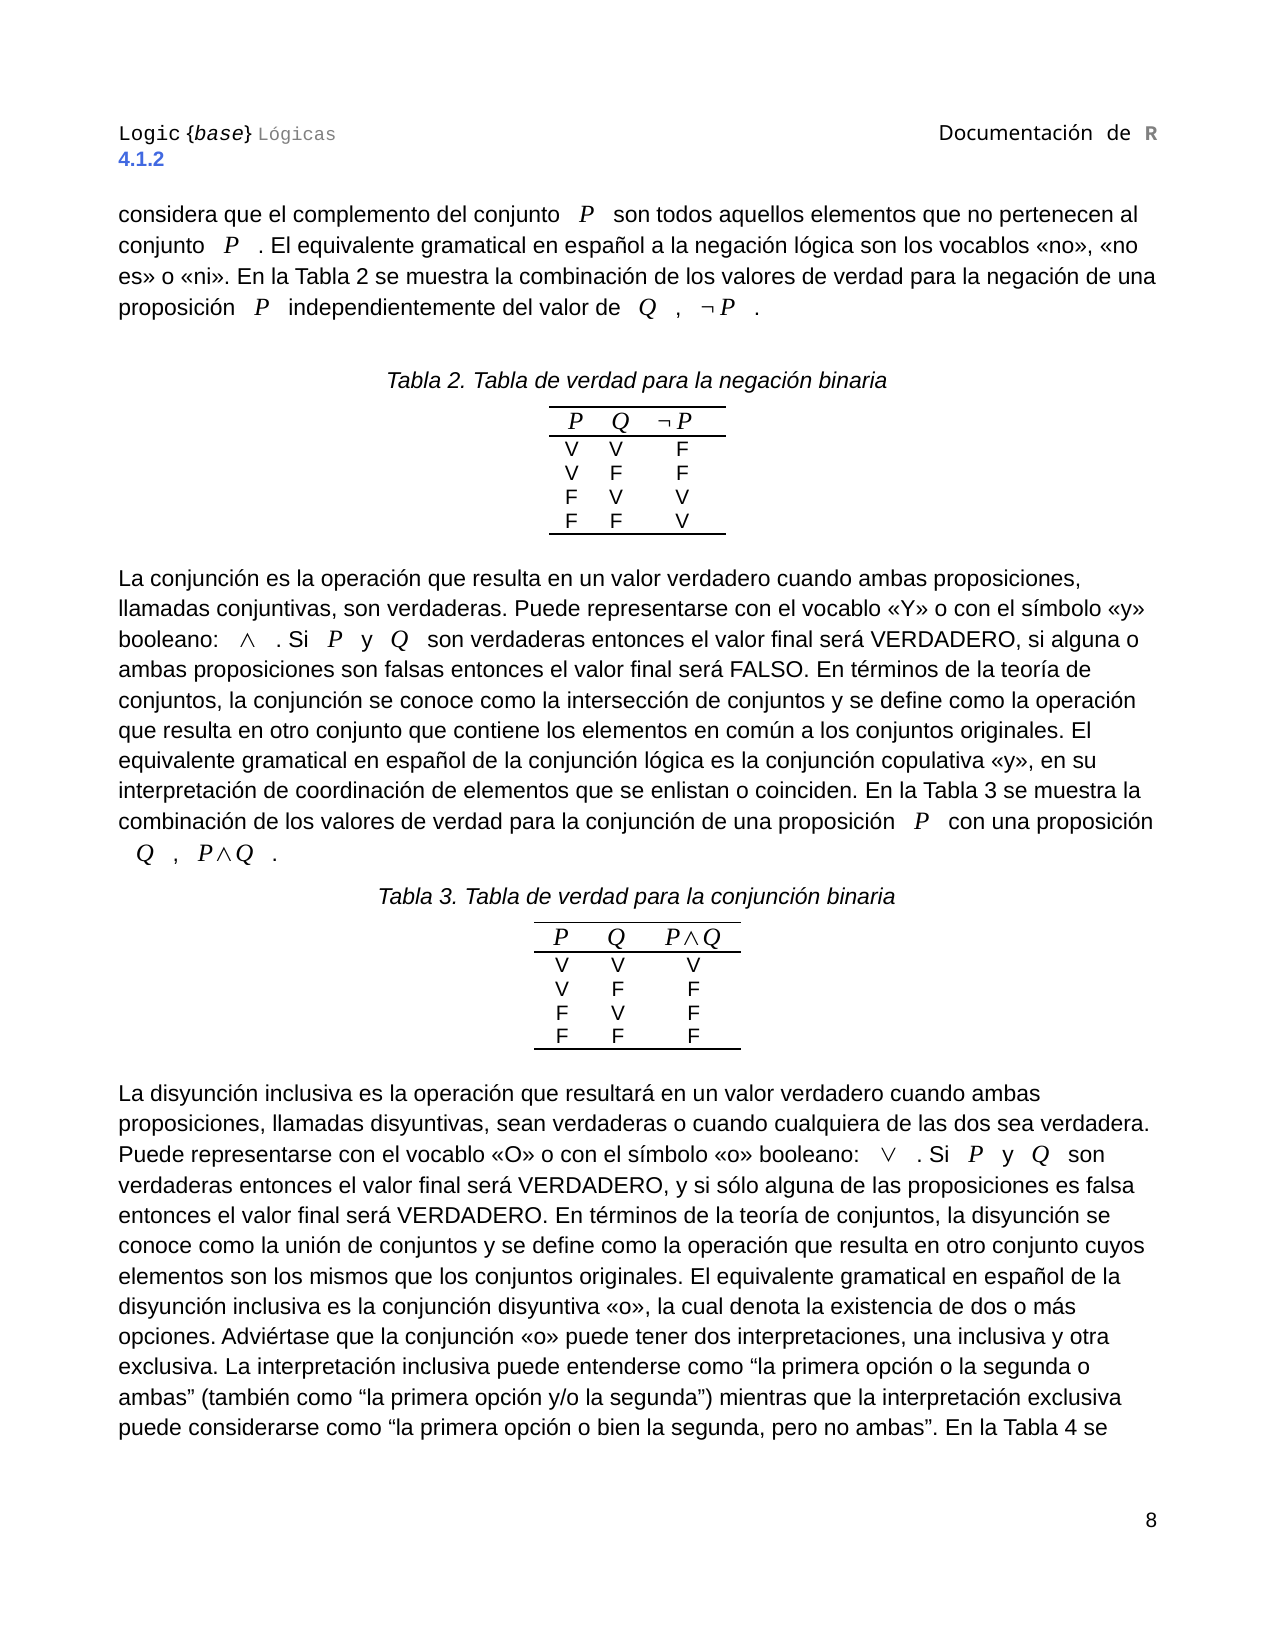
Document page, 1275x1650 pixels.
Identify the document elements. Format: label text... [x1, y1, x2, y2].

table_cell F [549, 509, 594, 533]
table_cell V [534, 976, 589, 1000]
table_cell F [594, 509, 638, 533]
table_cell V [646, 953, 741, 976]
table_cell V [594, 485, 638, 509]
table_cell F [534, 1000, 589, 1024]
table_header [549, 408, 594, 435]
table_cell F [549, 485, 594, 509]
text considera que el complemento del conjuntoson todos aquellos elementos que no pertenecen al conjunto. El equivalente gramatical en español a la negación lógica son los vocablos «no», «no es» o «ni». En la Tabla 2 se muestra la combinación de los valores de verdad para la negación de una proposiciónindependientemente del valor de,. [118, 200, 1157, 321]
text La disyunción inclusiva es la operación que resultará en un valor verdadero cuando ambas proposiciones, llamadas disyuntivas, sean verdaderas o cuando cualquiera de las dos sea verdadera. Puede representarse con el vocablo «O» o con el símbolo «o» booleano:. Siyson verdaderas entonces el valor final será VERDADERO, y si sólo alguna de las proposiciones es falsa entonces el valor final será VERDADERO. En términos de la teoría de conjuntos, la disyunción se conoce como la unión de conjuntos y se define como la operación que resulta en otro conjunto cuyos elementos son los mismos que los conjuntos originales. El equivalente gramatical en español de la disyunción inclusiva es la conjunción disyuntiva «o», la cual denota la existencia de dos o más opciones. Adviértase que la conjunción «o» puede tener dos interpretaciones, una inclusiva y otra exclusiva. La interpretación inclusiva puede entenderse como “la primera opción o la segunda o ambas” (también como “la primera opción y/o la segunda”) mientras que la interpretación exclusiva puede considerarse como “la primera opción o bien la segunda, pero no ambas”. En la Tabla 4 se [118, 1080, 1157, 1440]
text Tabla 2. Tabla de verdad para la negación binaria [118, 367, 1157, 394]
table_header [589, 923, 646, 951]
table_cell F [534, 1024, 589, 1048]
table_cell F [638, 461, 726, 485]
table_cell F [646, 1000, 741, 1024]
table_cell V [638, 509, 726, 533]
table_cell F [638, 437, 726, 461]
table_cell V [594, 437, 638, 461]
table_cell V [589, 1000, 646, 1024]
table_cell V [589, 953, 646, 976]
table_cell V [549, 461, 594, 485]
table_cell F [646, 1024, 741, 1048]
table_cell F [589, 976, 646, 1000]
table_cell F [594, 461, 638, 485]
table_header [534, 923, 589, 951]
text La conjunción es la operación que resulta en un valor verdadero cuando ambas proposiciones, llamadas conjuntivas, son verdaderas. Puede representarse con el vocablo «Y» o con el símbolo «y» booleano:. Siyson verdaderas entonces el valor final será VERDADERO, si alguna o ambas proposiciones son falsas entonces el valor final será FALSO. En términos de la teoría de conjuntos, la conjunción se conoce como la intersección de conjuntos y se define como la operación que resulta en otro conjunto que contiene los elementos en común a los conjuntos originales. El equivalente gramatical en español de la conjunción lógica es la conjunción copulativa «y», en su interpretación de coordinación de elementos que se enlistan o coinciden. En la Tabla 3 se muestra la combinación de los valores de verdad para la conjunción de una proposicióncon una proposición ,. [118, 564, 1157, 867]
table_cell F [646, 976, 741, 1000]
table_header [638, 408, 726, 435]
table_cell V [534, 953, 589, 976]
table_header [646, 923, 741, 951]
table_cell V [638, 485, 726, 509]
table_header [594, 408, 638, 435]
text Tabla 3. Tabla de verdad para la conjunción binaria [118, 883, 1157, 909]
table_cell F [589, 1024, 646, 1048]
table_cell V [549, 437, 594, 461]
